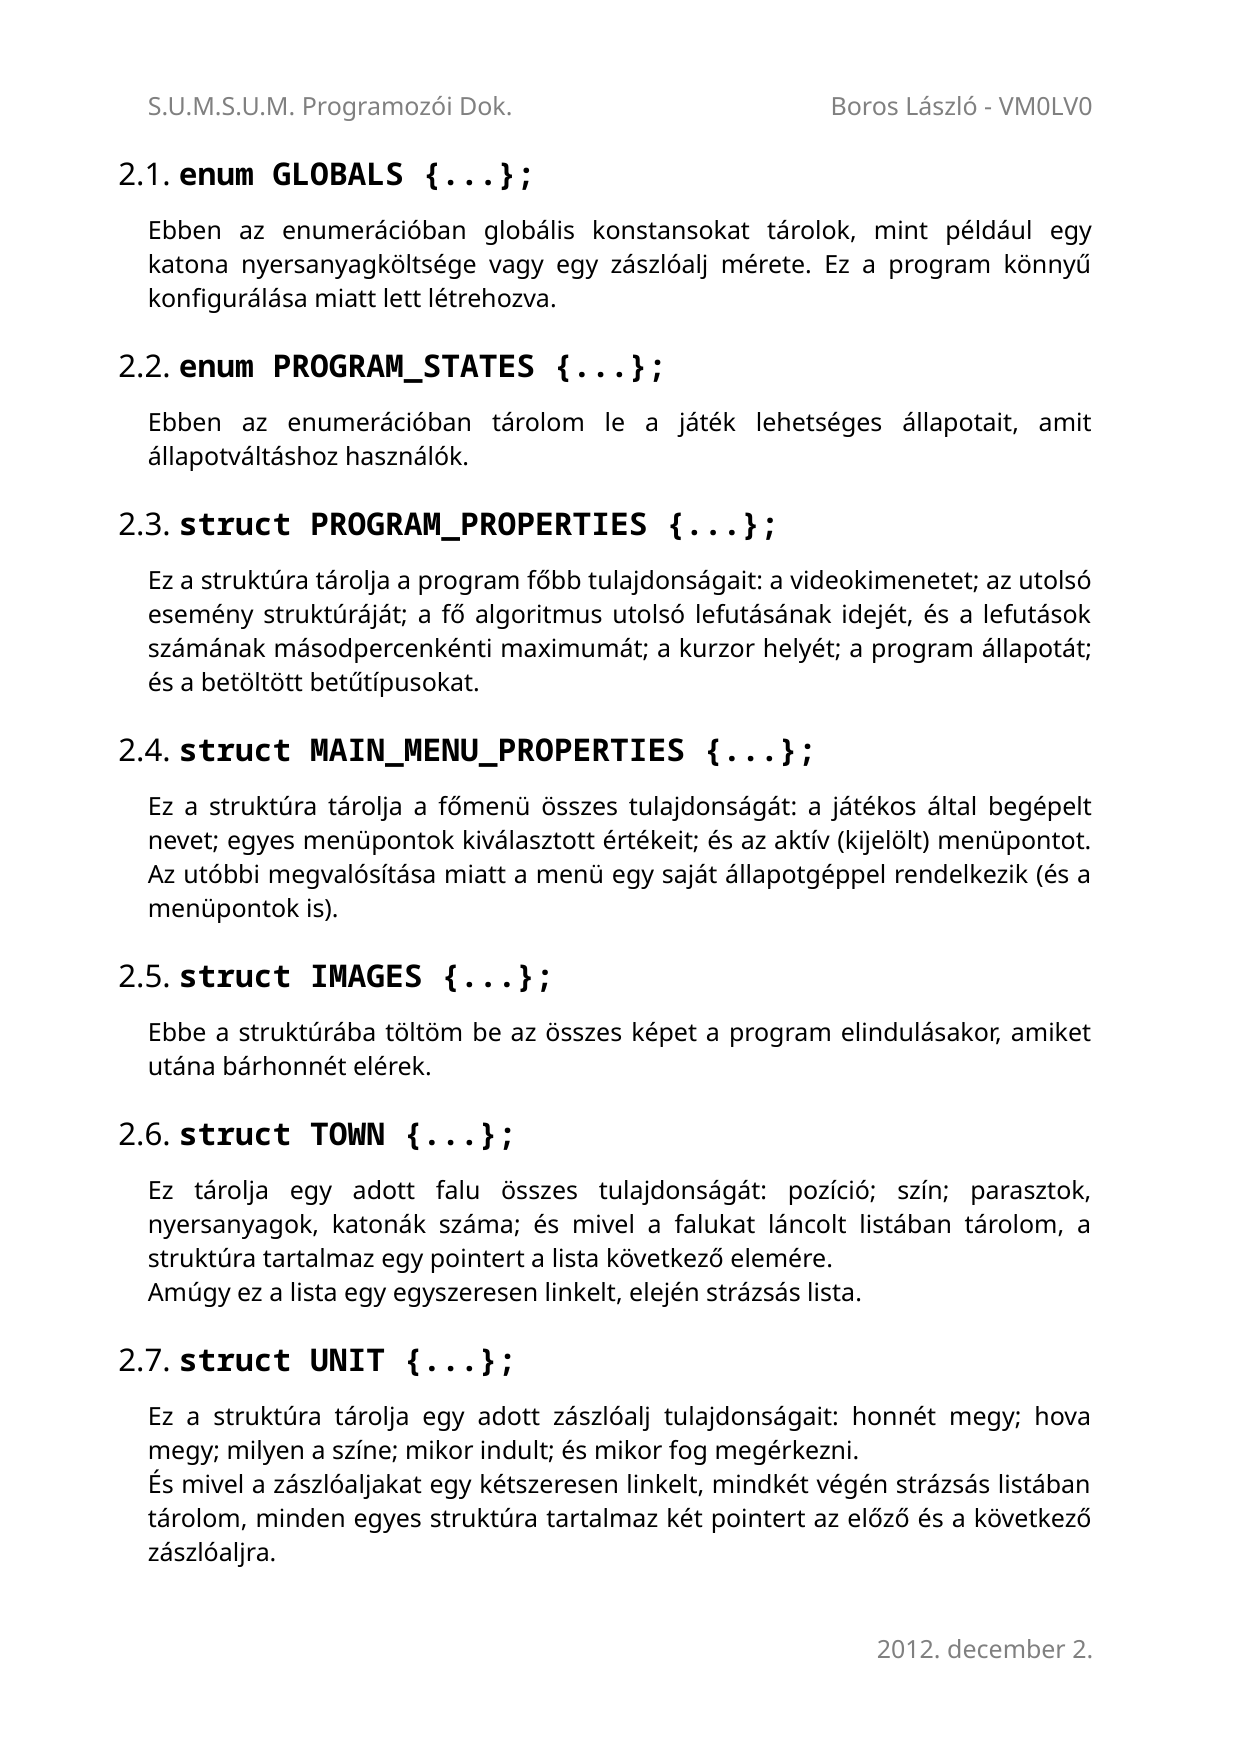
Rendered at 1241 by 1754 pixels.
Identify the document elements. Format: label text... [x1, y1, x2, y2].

text 2.6. struct TOWN {...}; [118, 1112, 1152, 1154]
text 2.7. struct UNIT {...}; [118, 1338, 1152, 1381]
text 2.2. enum PROGRAM_STATES {...}; [118, 344, 1152, 387]
text Ez a struktúra tárolja a program főbb tulajdonságait: a videokimenetet; az utolsó esemény struktúráját; a fő algoritmus utolsó lefutásának idejét, és a lefutások számának másodpercenkénti maximumát; a kurzor helyét; a program állapotát; és a betöltött betűtípusokat. [148, 562, 1093, 698]
text Ebben az enumerációban globális konstansokat tárolok, mint például egy katona nyersanyagköltsége vagy egy zászlóalj mérete. Ez a program könnyű konfigurálása miatt lett létrehozva. [148, 212, 1093, 314]
text 2.5. struct IMAGES {...}; [118, 954, 1152, 997]
text 2.1. enum GLOBALS {...}; [118, 152, 1152, 195]
text Ez a struktúra tárolja a főmenü összes tulajdonságát: a játékos által begépelt nevet; egyes menüpontok kiválasztott értékeit; és az aktív (kijelölt) menüpontot. Az utóbbi megvalósítása miatt a menü egy saját állapotgéppel rendelkezik (és a menüpontok is). [148, 788, 1093, 924]
text És mivel a zászlóaljakat egy kétszeresen linkelt, mindkét végén strázsás listában tárolom, minden egyes struktúra tartalmaz két pointert az előző és a következő zászlóaljra. [148, 1466, 1093, 1569]
text Ez a struktúra tárolja egy adott zászlóalj tulajdonságait: honnét megy; hova megy; milyen a színe; mikor indult; és mikor fog megérkezni. [148, 1398, 1093, 1466]
text Amúgy ez a lista egy egyszeresen linkelt, elején strázsás lista. [148, 1274, 1093, 1308]
text Ez tárolja egy adott falu összes tulajdonságát: pozíció; szín; parasztok, nyersanyagok, katonák száma; és mivel a falukat láncolt listában tárolom, a struktúra tartalmaz egy pointert a lista következő elemére. [148, 1172, 1093, 1274]
text Ebbe a struktúrába töltöm be az összes képet a program elindulásakor, amiket utána bárhonnét elérek. [148, 1014, 1093, 1082]
text 2.3. struct PROGRAM_PROPERTIES {...}; [118, 502, 1152, 544]
text Ebben az enumerációban tárolom le a játék lehetséges állapotait, amit állapotváltáshoz használók. [148, 404, 1093, 472]
text 2.4. struct MAIN_MENU_PROPERTIES {...}; [118, 728, 1152, 771]
